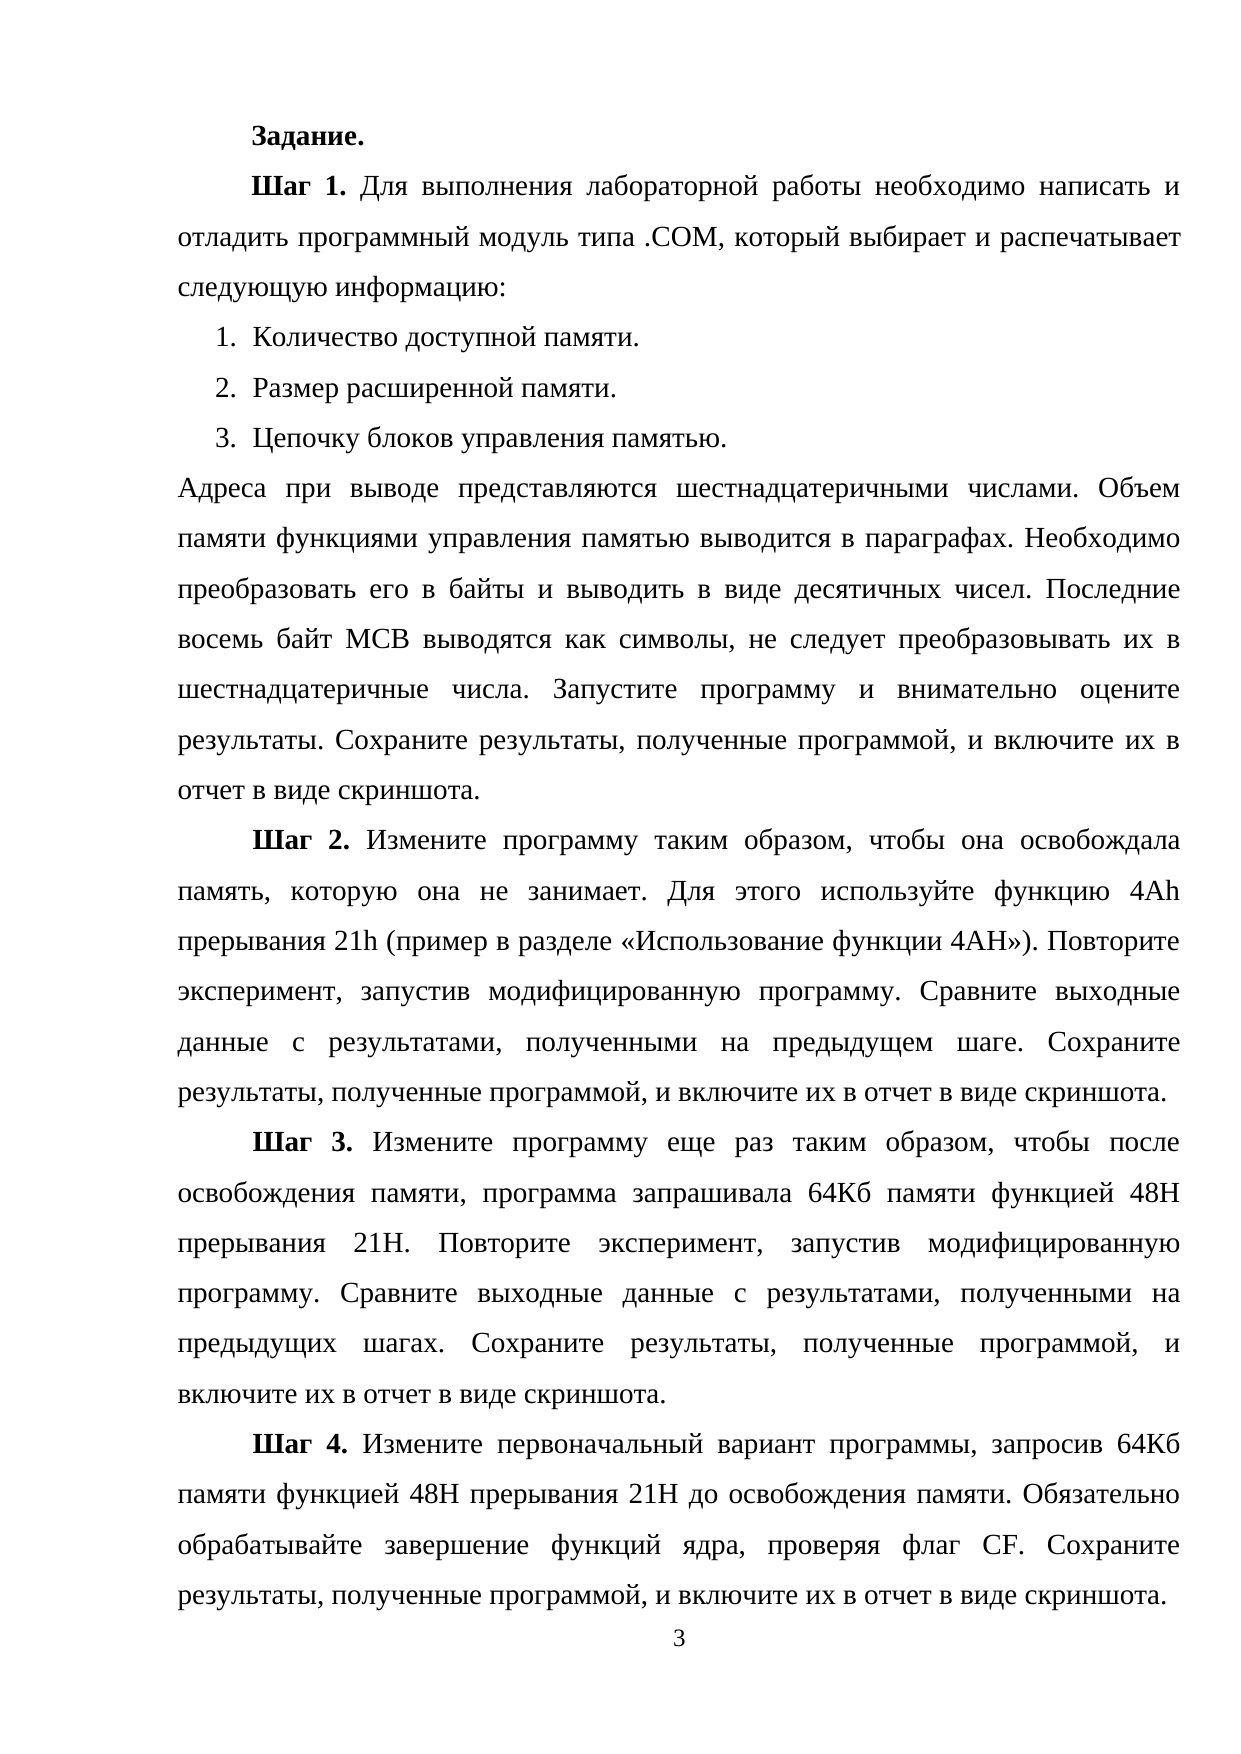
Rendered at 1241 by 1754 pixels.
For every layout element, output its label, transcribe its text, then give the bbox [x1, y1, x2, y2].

list Цепочку блоков управления памятью. [215, 420, 1181, 453]
text Шаг 3. Измените программу еще раз таким образом, чтобы после освобождения памяти, программа запрашивала 64Кб памяти функцией 48H прерывания 21H. Повторите эксперимент, запустив модифицированную программу. Сравните выходные данные с результатами, полученными на предыдущих шагах. Сохраните результаты, полученные программой, и включите их в отчет в виде скриншота. [177, 1124, 1181, 1409]
text Шаг 4. Измените первоначальный вариант программы, запросив 64Кб памяти функцией 48H прерывания 21H до освобождения памяти. Обязательно обрабатывайте завершение функций ядра, проверяя флаг CF. Сохраните результаты, полученные программой, и включите их в отчет в виде скриншота. [177, 1426, 1181, 1611]
list Размер расширенной памяти. [215, 370, 1181, 403]
list Количество доступной памяти. [215, 319, 1181, 353]
text Шаг 2. Измените программу таким образом, чтобы она освобождала память, которую она не занимает. Для этого используйте функцию 4Аh прерывания 21h (пример в разделе «Использование функции 4АH»). Повторите эксперимент, запустив модифицированную программу. Сравните выходные данные с результатами, полученными на предыдущем шаге. Сохраните результаты, полученные программой, и включите их в отчет в виде скриншота. [177, 822, 1181, 1108]
text Шаг 1. Для выполнения лабораторной работы необходимо написать и отладить программный модуль типа .COM, который выбирает и распечатывает следующую информацию: [177, 168, 1181, 303]
text Задание. [177, 118, 1181, 152]
text Адреса при выводе представляются шестнадцатеричными числами. Объем памяти функциями управления памятью выводится в параграфах. Необходимо преобразовать его в байты и выводить в виде десятичных чисел. Последние восемь байт МСВ выводятся как символы, не следует преобразовывать их в шестнадцатеричные числа. Запустите программу и внимательно оцените результаты. Сохраните результаты, полученные программой, и включите их в отчет в виде скриншота. [177, 470, 1181, 806]
